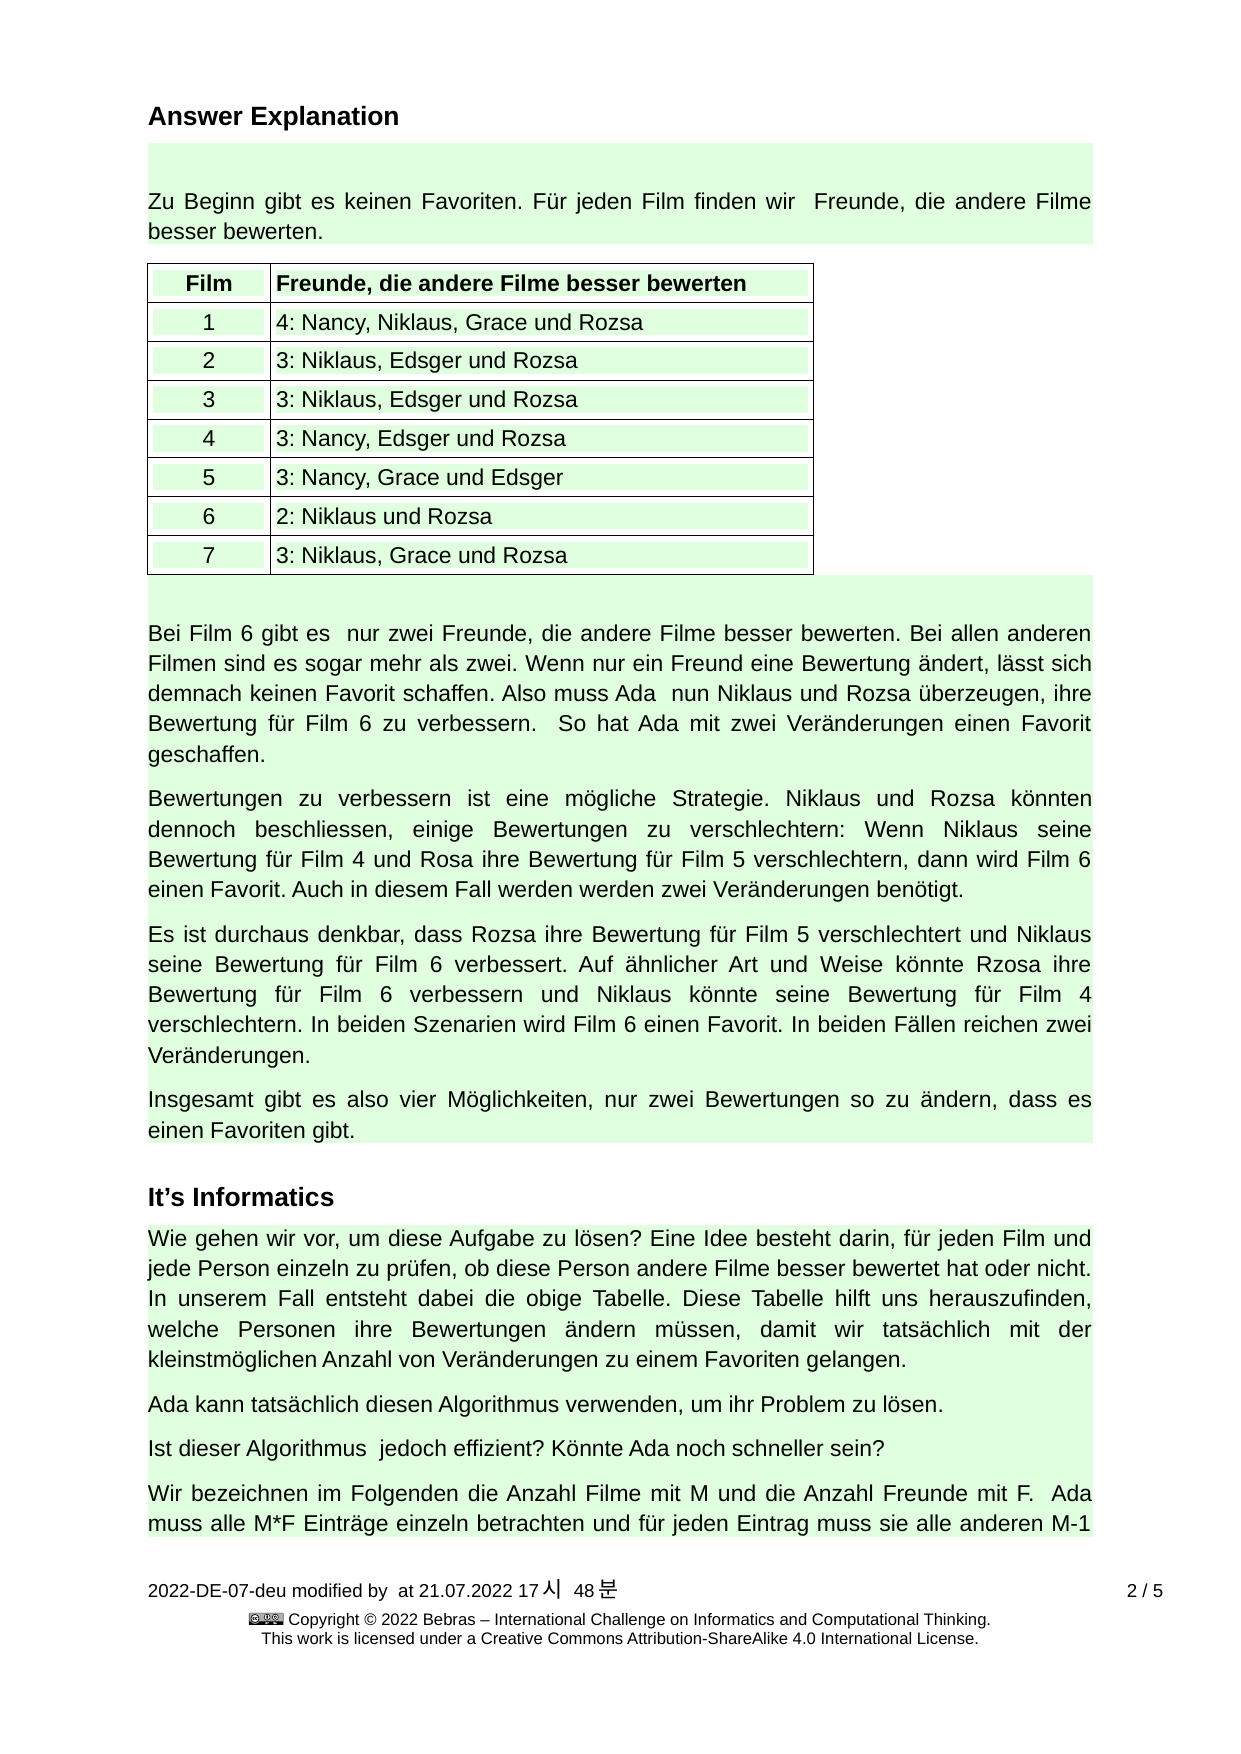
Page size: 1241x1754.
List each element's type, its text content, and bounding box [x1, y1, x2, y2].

table_cell 4: Nancy, Niklaus, Grace und Rozsa [271, 303, 813, 341]
table_cell 3: Niklaus, Edsger und Rozsa [271, 381, 813, 418]
text Es ist durchaus denkbar, dass Rozsa ihre Bewertung für Film 5 verschlechtert und Niklaus seine Bewertung für Film 6 verbessert. Auf ähnlicher Art und Weise könnte Rzosa ihre Bewertung für Film 6 verbessern und Niklaus könnte seine Bewertung für Film 4 verschlechtern. In beiden Szenarien wird Film 6 einen Favorit. In beiden Fällen reichen zwei Veränderungen. [148, 921, 1093, 1068]
subtitle It’s Informatics [148, 1182, 1093, 1212]
text Bei Film 6 gibt es nur zwei Freunde, die andere Filme besser bewerten. Bei allen anderen Filmen sind es sogar mehr als zwei. Wenn nur ein Freund eine Bewertung ändert, lässt sich demnach keinen Favorit schaffen. Also muss Ada nun Niklaus und Rozsa überzeugen, ihre Bewertung für Film 6 zu verbessern. So hat Ada mit zwei Veränderungen einen Favorit geschaffen. [148, 620, 1093, 767]
text Insgesamt gibt es also vier Möglichkeiten, nur zwei Bewertungen so zu ändern, dass es einen Favoriten gibt. [148, 1086, 1093, 1143]
text Ada kann tatsächlich diesen Algorithmus verwenden, um ihr Problem zu lösen. [148, 1391, 1093, 1417]
table_cell 1 [148, 303, 270, 341]
text Wir bezeichnen im Folgenden die Anzahl Filme mit M und die Anzahl Freunde mit F. Ada muss alle M*F Einträge einzeln betrachten und für jeden Eintrag muss sie alle anderen M-1 [148, 1480, 1093, 1537]
table_cell 3: Niklaus, Edsger und Rozsa [271, 342, 813, 379]
text Wie gehen wir vor, um diese Aufgabe zu lösen? Eine Idee besteht darin, für jeden Film und jede Person einzeln zu prüfen, ob diese Person andere Filme besser bewertet hat oder nicht. In unserem Fall entsteht dabei die obige Tabelle. Diese Tabelle hilft uns herauszufinden, welche Personen ihre Bewertungen ändern müssen, damit wir tatsächlich mit der kleinstmöglichen Anzahl von Veränderungen zu einem Favoriten gelangen. [148, 1225, 1093, 1372]
table_header Freunde, die andere Filme besser bewerten [271, 264, 813, 302]
table_cell 5 [148, 458, 270, 496]
subtitle Answer Explanation [148, 100, 1093, 131]
table_cell 4 [148, 420, 270, 457]
text Bewertungen zu verbessern ist eine mögliche Strategie. Niklaus und Rozsa könnten dennoch beschliessen, einige Bewertungen zu verschlechtern: Wenn Niklaus seine Bewertung für Film 4 und Rosa ihre Bewertung für Film 5 verschlechtern, dann wird Film 6 einen Favorit. Auch in diesem Fall werden werden zwei Veränderungen benötigt. [148, 785, 1093, 902]
table_cell 3 [148, 381, 270, 418]
table_cell 7 [148, 536, 270, 574]
table_cell 2: Niklaus und Rozsa [271, 497, 813, 535]
table_cell 3: Nancy, Edsger und Rozsa [271, 420, 813, 457]
table_cell 3: Nancy, Grace und Edsger [271, 458, 813, 496]
table_cell 6 [148, 497, 270, 535]
table_header Film [148, 264, 270, 302]
text Zu Beginn gibt es keinen Favoriten. Für jeden Film finden wir Freunde, die andere Filme besser bewerten. [148, 188, 1093, 244]
text Ist dieser Algorithmus jedoch effizient? Könnte Ada noch schneller sein? [148, 1435, 1093, 1462]
table_cell 3: Niklaus, Grace und Rozsa [271, 536, 813, 574]
table_cell 2 [148, 342, 270, 379]
